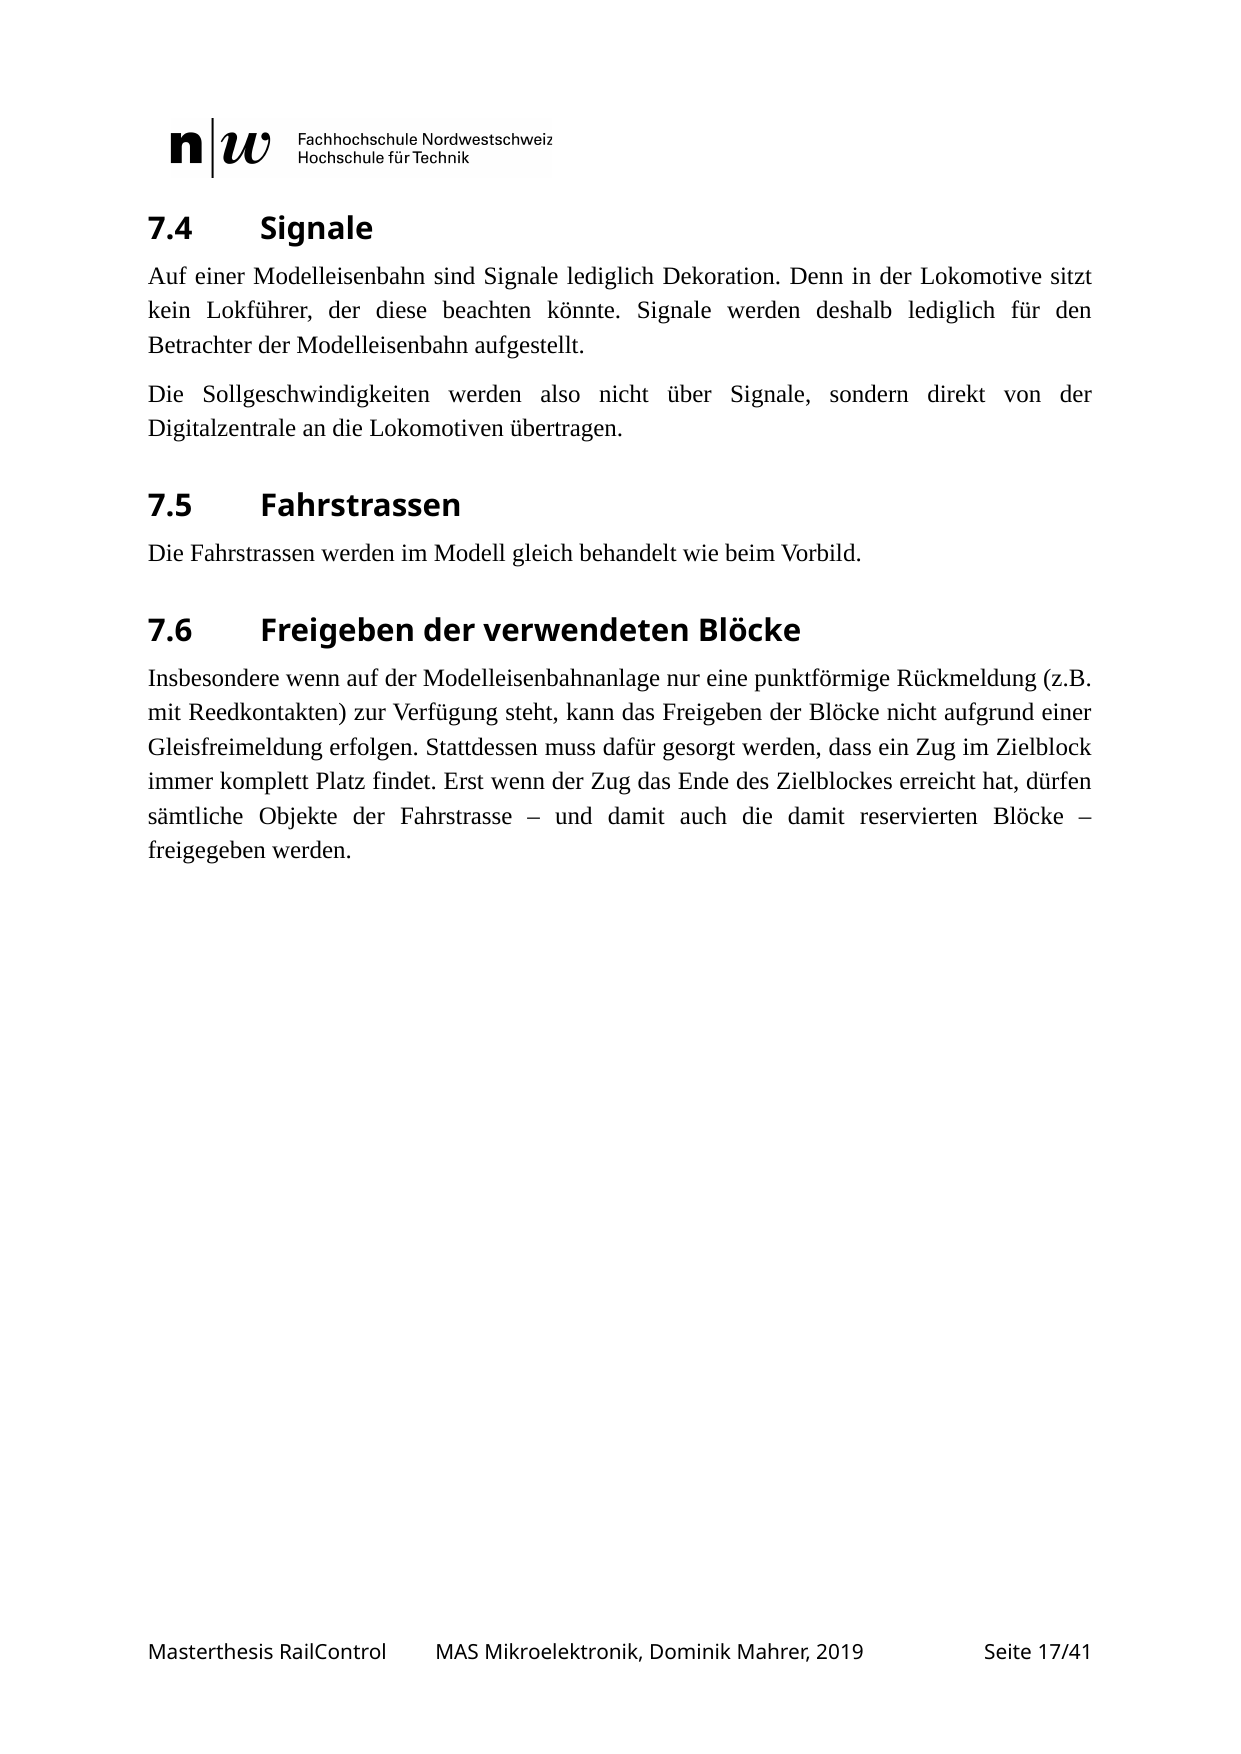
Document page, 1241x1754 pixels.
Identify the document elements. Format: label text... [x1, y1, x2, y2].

picture [170, 118, 553, 178]
text Insbesondere wenn auf der Modelleisenbahnanlage nur eine punktförmige Rückmeldung (z.B. mit Reedkontakten) zur Verfügung steht, kann das Freigeben der Blöcke nicht aufgrund einer Gleisfreimeldung erfolgen. Stattdessen muss dafür gesorgt werden, dass ein Zug im Zielblock immer komplett Platz findet. Erst wenn der Zug das Ende des Zielblockes erreicht hat, dürfen sämtliche Objekte der Fahrstrasse – und damit auch die damit reservierten Blöcke – freigegeben werden. [148, 663, 1093, 864]
subtitle Freigeben der verwendeten Blöcke [148, 608, 1093, 650]
subtitle Signale [148, 206, 1093, 248]
subtitle Fahrstrassen [148, 483, 1093, 526]
text Die Fahrstrassen werden im Modell gleich behandelt wie beim Vorbild. [148, 538, 1093, 567]
text Auf einer Modelleisenbahn sind Signale lediglich Dekoration. Denn in der Lokomotive sitzt kein Lokführer, der diese beachten könnte. Signale werden deshalb lediglich für den Betrachter der Modelleisenbahn aufgestellt. [148, 261, 1093, 358]
text Die Sollgeschwindigkeiten werden also nicht über Signale, sondern direkt von der Digitalzentrale an die Lokomotiven übertragen. [148, 379, 1093, 442]
